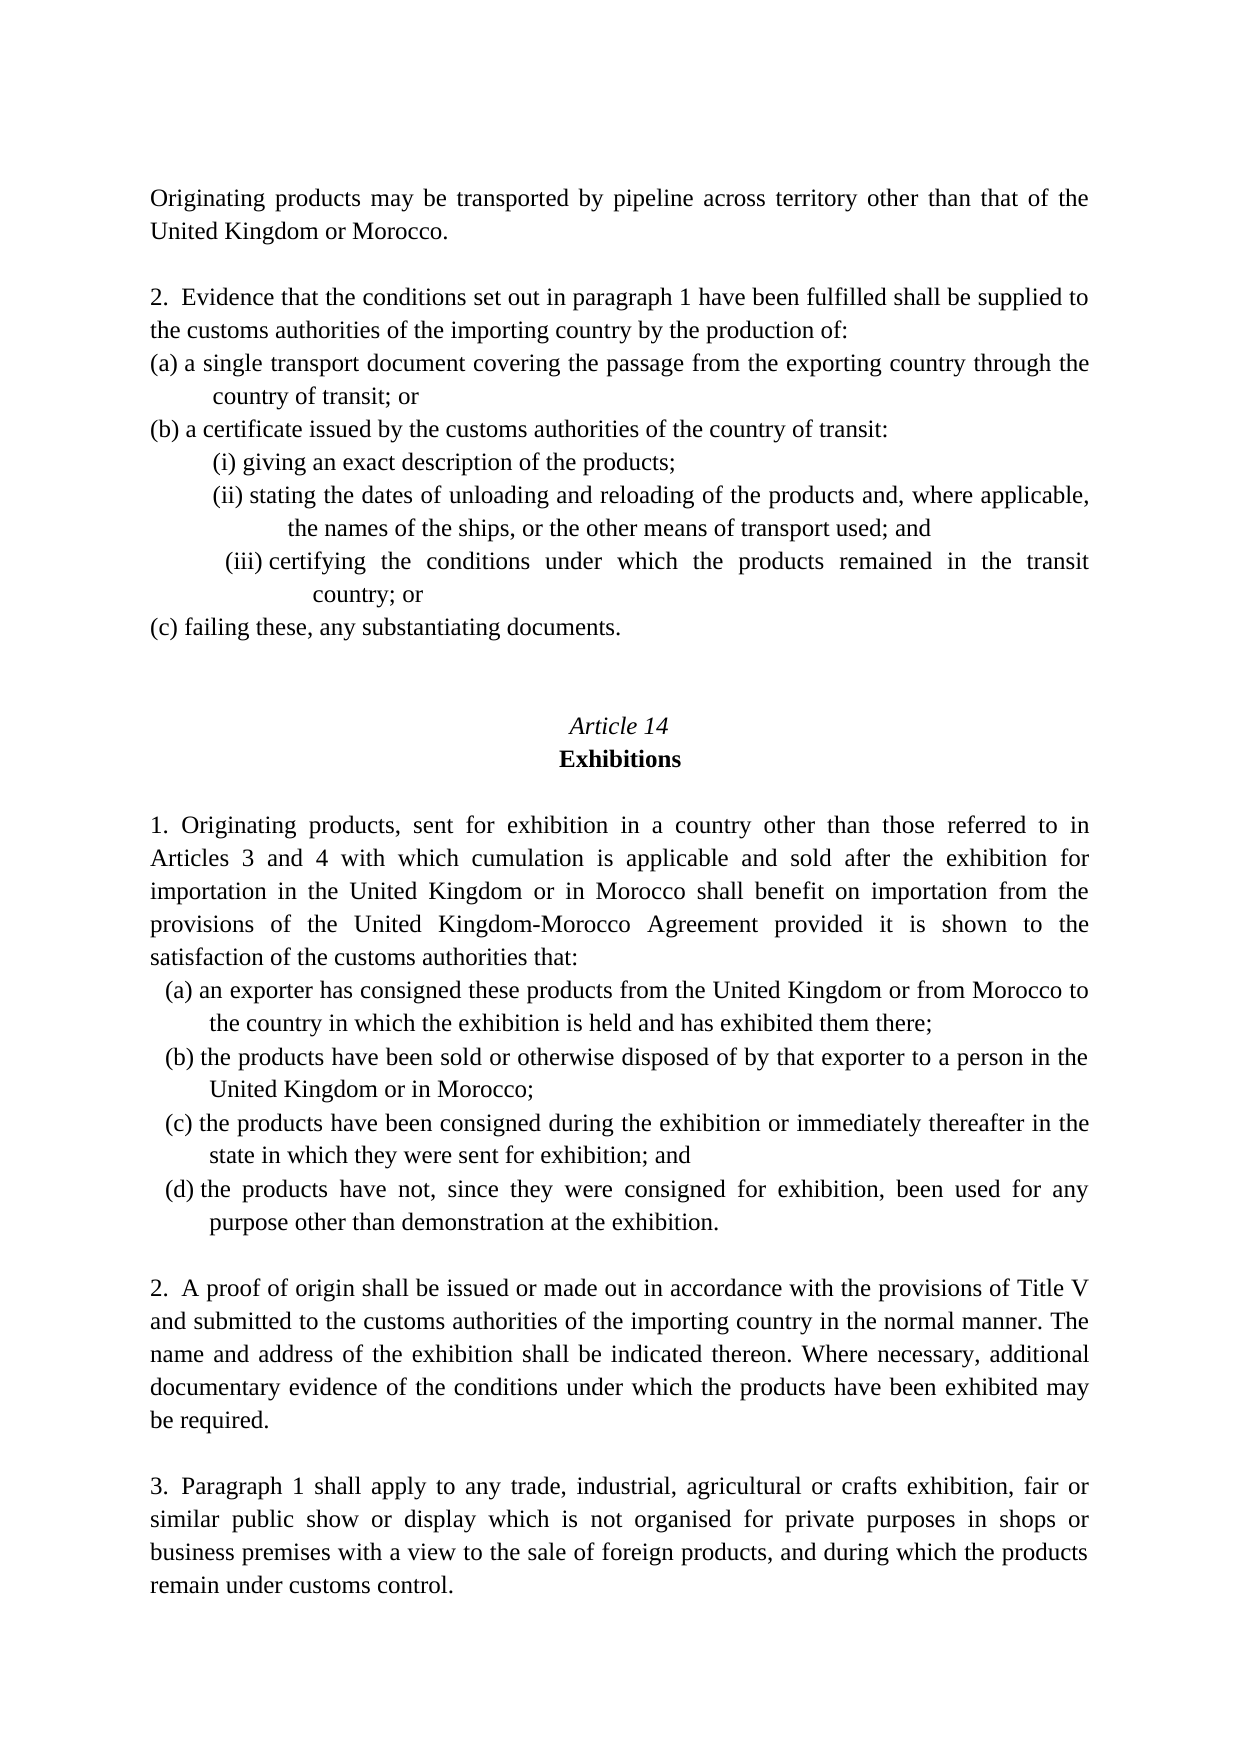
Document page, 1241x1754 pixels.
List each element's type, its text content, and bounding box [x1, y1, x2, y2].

text 2. A proof of origin shall be issued or made out in accordance with the provisions of Title V and submitted to the customs authorities of the importing country in the normal manner. The name and address of the exhibition shall be indicated thereon. Where necessary, additional documentary evidence of the conditions under which the products have been exhibited may be required. [150, 1273, 1090, 1433]
text (c) the products have been consigned during the exhibition or immediately thereafter in the state in which they were sent for exhibition; and [165, 1108, 1090, 1169]
text (b) the products have been sold or otherwise disposed of by that exporter to a person in the United Kingdom or in Morocco; [165, 1042, 1090, 1103]
text 3. Paragraph 1 shall apply to any trade, industrial, agricultural or crafts exhibition, fair or similar public show or display which is not organised for private purposes in shops or business premises with a view to the sale of foreign products, and during which the products remain under customs control. [150, 1471, 1090, 1599]
text 2. Evidence that the conditions set out in paragraph 1 have been fulfilled shall be supplied to the customs authorities of the importing country by the production of: [150, 282, 1090, 344]
text (d) the products have not, since they were consigned for exhibition, been used for any purpose other than demonstration at the exhibition. [165, 1174, 1090, 1235]
text 1. Originating products, sent for exhibition in a country other than those referred to in Articles 3 and 4 with which cumulation is applicable and sold after the exhibition for importation in the United Kingdom or in Morocco shall benefit on importation from the provisions of the United Kingdom-Morocco Agreement provided it is shown to the satisfaction of the customs authorities that: [150, 810, 1090, 971]
text (b) a certificate issued by the customs authorities of the country of transit: [150, 414, 1090, 443]
text (a) a single transport document covering the passage from the exporting country through the country of transit; or [150, 348, 1090, 410]
text Originating products may be transported by pipeline across territory other than that of the United Kingdom or Morocco. [150, 183, 1090, 245]
text (i) giving an exact description of the products; [212, 447, 1090, 476]
text Exhibitions [150, 744, 1090, 773]
text (ii) stating the dates of unloading and reloading of the products and, where applicable, the names of the ships, or the other means of transport used; and [212, 480, 1090, 542]
text Article 14 [150, 711, 1090, 740]
text (a) an exporter has consigned these products from the United Kingdom or from Morocco to the country in which the exhibition is held and has exhibited them there; [165, 976, 1090, 1037]
text (c) failing these, any substantiating documents. [150, 612, 1090, 641]
text (iii) certifying the conditions under which the products remained in the transit country; or [225, 546, 1090, 608]
